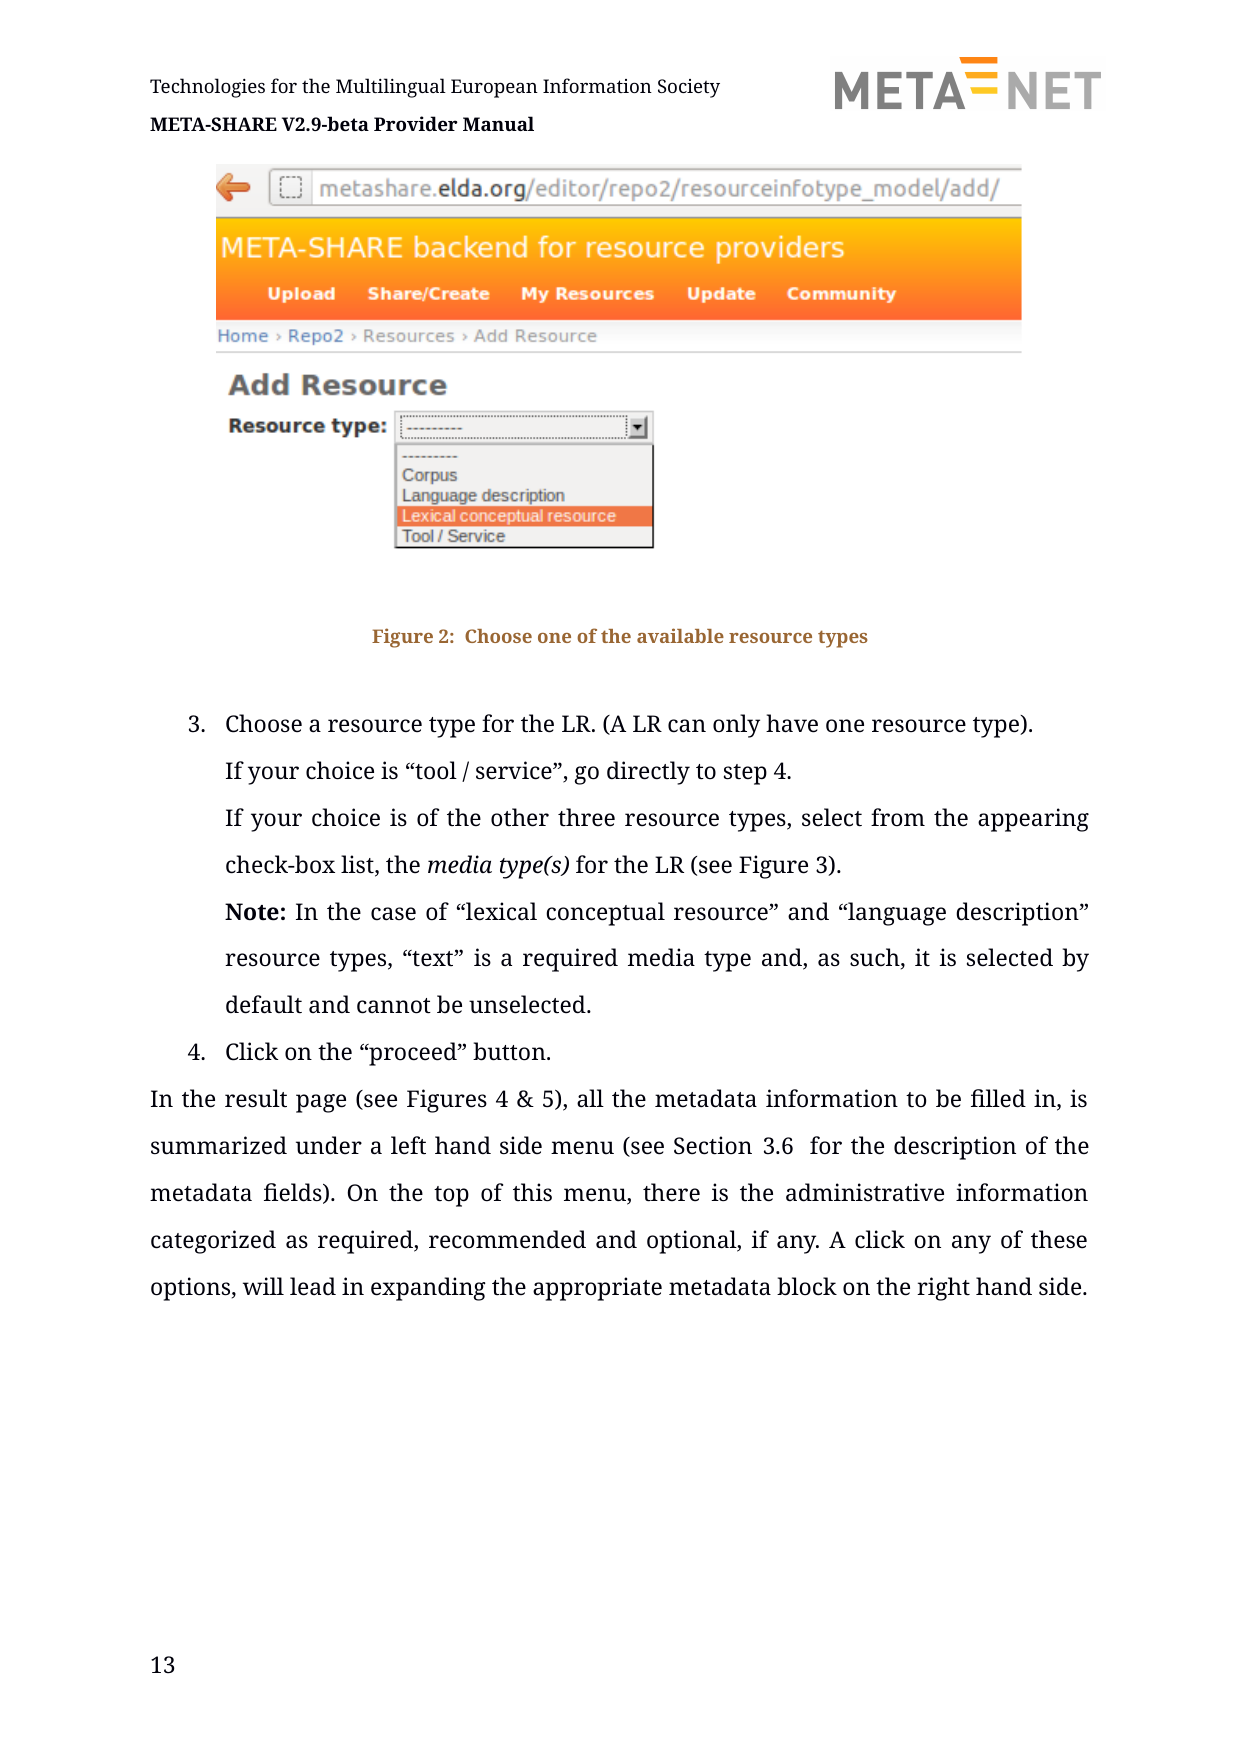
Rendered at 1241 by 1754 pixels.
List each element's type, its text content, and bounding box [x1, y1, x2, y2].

list Choose a resource type for the LR. (A LR can only have one resource type). [187, 708, 1090, 739]
text If your choice is “tool / service”, go directly to step 4. [225, 755, 1090, 786]
text Note: In the case of “lexical conceptual resource” and “language description” resource types, “text” is a required media type and, as such, it is selected by default and cannot be unselected. [225, 896, 1090, 1021]
text If your choice is of the other three resource types, select from the appearing check-box list, the media type(s) for the LR (see Figure 3). [225, 802, 1090, 880]
picture [216, 164, 1024, 572]
picture [830, 56, 1106, 111]
list Click on the “proceed” button. [187, 1036, 1090, 1067]
text Figure 2: Choose one of the available resource types [150, 623, 1090, 648]
text In the result page (see Figures 4 & 5), all the metadata information to be filled in, is summarized under a left hand side menu (see Section 3.6 for the description of the metadata fields). On the top of this menu, there is the administrative information categorized as required, recommended and optional, if any. A click on any of these options, will lead in expanding the appropriate metadata block on the right hand side. [150, 1083, 1090, 1302]
